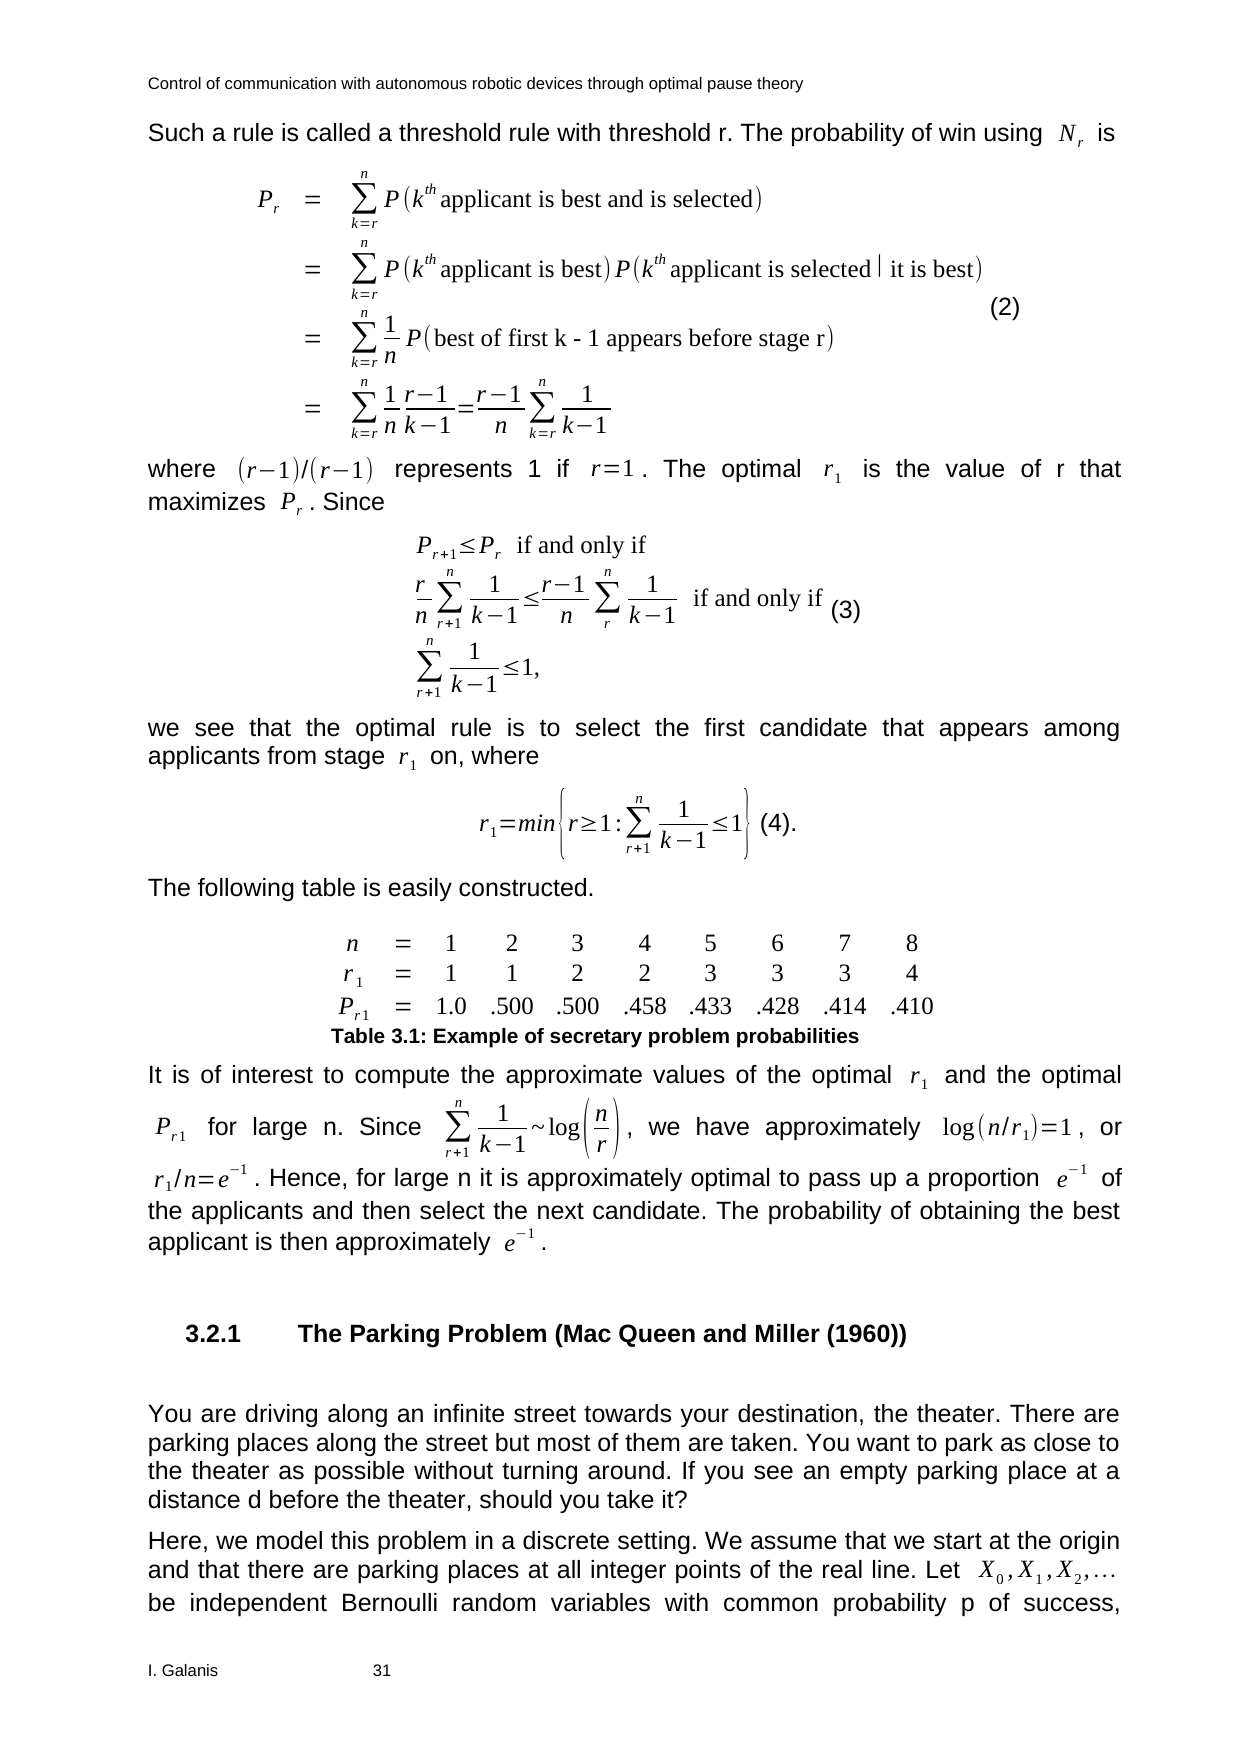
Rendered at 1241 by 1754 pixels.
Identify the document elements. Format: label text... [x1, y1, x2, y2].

text where represents 1 if . The optimal is the value of r that maximizes . Since [148, 454, 1122, 519]
text Here, we model this problem in a discrete setting. We assume that we start at the origin and that there are parking places at all integer points of the real line. Let be independent Bernoulli random variables with common probability p of success, where means that parking place j is filled and means that it is available. Let if you do you lose |T-j|. You cannot see parking place j+1 when you are at j, and if you once pass up a parking place you cannot return to it. If you ever reach T, you should choose the next available parking place. If Y is filled when you reach it, your expected loss is then so that we may consider this as a stopping rule problem with finite horizon T and with loss [148, 1526, 1122, 1616]
text Table 3.1: Example of secretary problem probabilities [331, 927, 939, 1048]
text You are driving along an infinite street towards your destination, the theater. There are parking places along the street but most of them are taken. You want to park as close to the theater as possible without turning around. If you see an empty parking place at a distance d before the theater, should you take it? [148, 1399, 1122, 1514]
text (4). [148, 786, 1122, 860]
text (3) [148, 532, 1122, 700]
subtitle The Parking Problem (Mac Queen and Miller (1960)) [185, 1319, 1047, 1348]
text we see that the optimal rule is to select the first candidate that appears among applicants from stage on, where [148, 712, 1122, 774]
text The following table is easily constructed. [148, 873, 1122, 902]
text It is of interest to compute the approximate values of the optimal and the optimal for large n. Since , we have approximately , or . Hence, for large n it is approximately optimal to pass up a proportion of the applicants and then select the next candidate. The probability of obtaining the best applicant is then approximately . [148, 1061, 1122, 1256]
text (2) [148, 163, 1122, 441]
text Such a rule is called a threshold rule with threshold r. The probability of win using is [148, 118, 1122, 151]
